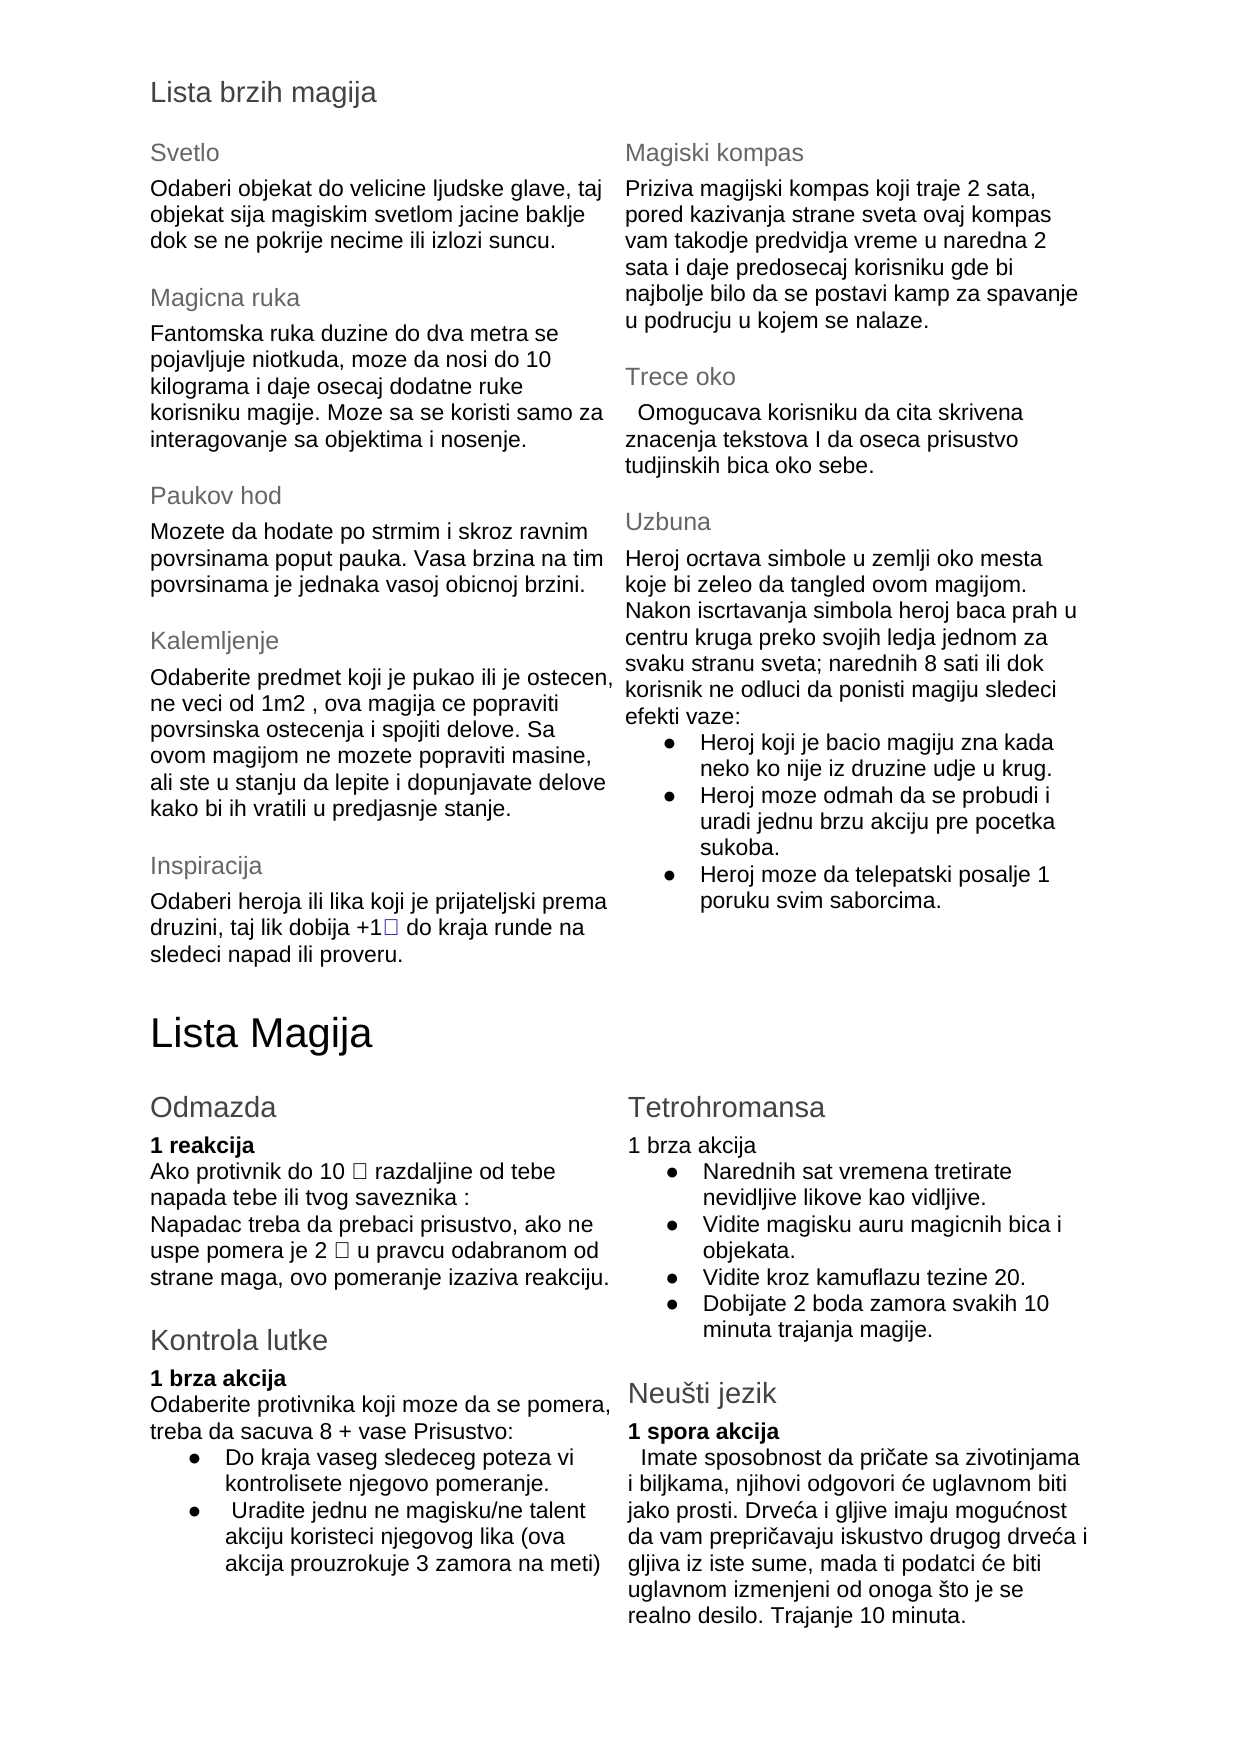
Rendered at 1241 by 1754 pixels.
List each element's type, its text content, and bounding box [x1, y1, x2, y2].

text Napadac treba da prebaci prisustvo, ako ne uspe pomera je 2 💥 u pravcu odabranom od strane maga, ovo pomeranje izaziva reakciju. [150, 1211, 613, 1290]
list Narednih sat vremena tretirate nevidljive likove kao vidljive. [665, 1158, 1091, 1211]
list Heroj moze odmah da se probudi i uradi jednu brzu akciju pre pocetka sukoba. [662, 782, 1091, 861]
text 1 brza akcija [628, 1132, 1091, 1158]
subtitle Kontrola lutke [150, 1323, 613, 1357]
text 1 brza akcija [150, 1365, 613, 1391]
subtitle Paukov hod [150, 481, 616, 510]
list Heroj moze da telepatski posalje 1 poruku svim saborcima. [662, 861, 1091, 913]
list Vidite kroz kamuflazu tezine 20. [665, 1263, 1091, 1290]
subtitle Trece oko [625, 362, 1091, 391]
text Heroj ocrtava simbole u zemlji oko mesta koje bi zeleo da tangled ovom magijom. Nakon iscrtavanja simbola heroj baca prah u centru kruga preko svojih ledja jednom za svaku stranu sveta; narednih 8 sati ili dok korisnik ne odluci da ponisti magiju sledeci efekti vaze: [625, 544, 1091, 729]
subtitle Kalemljenje [150, 626, 616, 655]
text 1 spora akcija [628, 1418, 1091, 1444]
text Fantomska ruka duzine do dva metra se pojavljuje niotkuda, moze da nosi do 10 kilograma i daje osecaj dodatne ruke korisniku magije. Moze sa se koristi samo za interagovanje sa objektima i nosenje. [150, 320, 616, 452]
list Vidite magisku auru magicnih bica i objekata. [665, 1211, 1091, 1263]
text Ako protivnik do 10 💥 razdaljine od tebe napada tebe ili tvog saveznika : [150, 1158, 613, 1211]
subtitle Lista brzih magija [150, 75, 1091, 108]
text Odaberi objekat do velicine ljudske glave, taj objekat sija magiskim svetlom jacine baklje dok se ne pokrije necime ili izlozi suncu. [150, 175, 616, 254]
subtitle Magiski kompas [625, 138, 1091, 166]
list Uradite jednu ne magisku/ne talent akciju koristeci njegovog lika (ova akcija prouzrokuje 3 zamora na meti) [187, 1497, 613, 1576]
list Dobijate 2 boda zamora svakih 10 minuta trajanja magije. [665, 1290, 1091, 1342]
subtitle Tetrohromansa [628, 1090, 1091, 1123]
list Heroj koji je bacio magiju zna kada neko ko nije iz druzine udje u krug. [662, 729, 1091, 782]
text Odaberi heroja ili lika koji je prijateljski prema druzini, taj lik dobija +1🎲 do kraja runde na sledeci napad ili proveru. [150, 888, 616, 967]
subtitle Odmazda [150, 1090, 613, 1123]
subtitle Inspiracija [150, 851, 616, 879]
text Omogucava korisniku da cita skrivena znacenja tekstova I da oseca prisustvo tudjinskih bica oko sebe. [625, 399, 1091, 478]
text 1 reakcija [150, 1132, 613, 1158]
subtitle Uzbuna [625, 507, 1091, 536]
text Odaberite predmet koji je pukao ili je ostecen, ne veci od 1m2 , ova magija ce popraviti povrsinska ostecenja i spojiti delove. Sa ovom magijom ne mozete popraviti masine, ali ste u stanju da lepite i dopunjavate delove kako bi ih vratili u predjasnje stanje. [150, 663, 616, 822]
subtitle Svetlo [150, 138, 616, 166]
subtitle Lista Magija [150, 1008, 1091, 1056]
subtitle Magicna ruka [150, 283, 616, 312]
text Odaberite protivnika koji moze da se pomera, treba da sacuva 8 + vase Prisustvo: [150, 1391, 613, 1444]
subtitle Neušti jezik [628, 1376, 1091, 1409]
list Do kraja vaseg sledeceg poteza vi kontrolisete njegovo pomeranje. [187, 1444, 613, 1497]
text Priziva magijski kompas koji traje 2 sata, pored kazivanja strane sveta ovaj kompas vam takodje predvidja vreme u naredna 2 sata i daje predosecaj korisniku gde bi najbolje bilo da se postavi kamp za spavanje u podrucju u kojem se nalaze. [625, 175, 1091, 333]
text Mozete da hodate po strmim i skroz ravnim povrsinama poput pauka. Vasa brzina na tim povrsinama je jednaka vasoj obicnoj brzini. [150, 518, 616, 597]
text Imate sposobnost da pričate sa zivotinjama i biljkama, njihovi odgovori će uglavnom biti jako prosti. Drveća i gljive imaju mogućnost da vam prepričavaju iskustvo drugog drveća i gljiva iz iste sume, mada ti podatci će biti uglavnom izmenjeni od onoga što je se realno desilo. Trajanje 10 minuta. [628, 1444, 1091, 1628]
